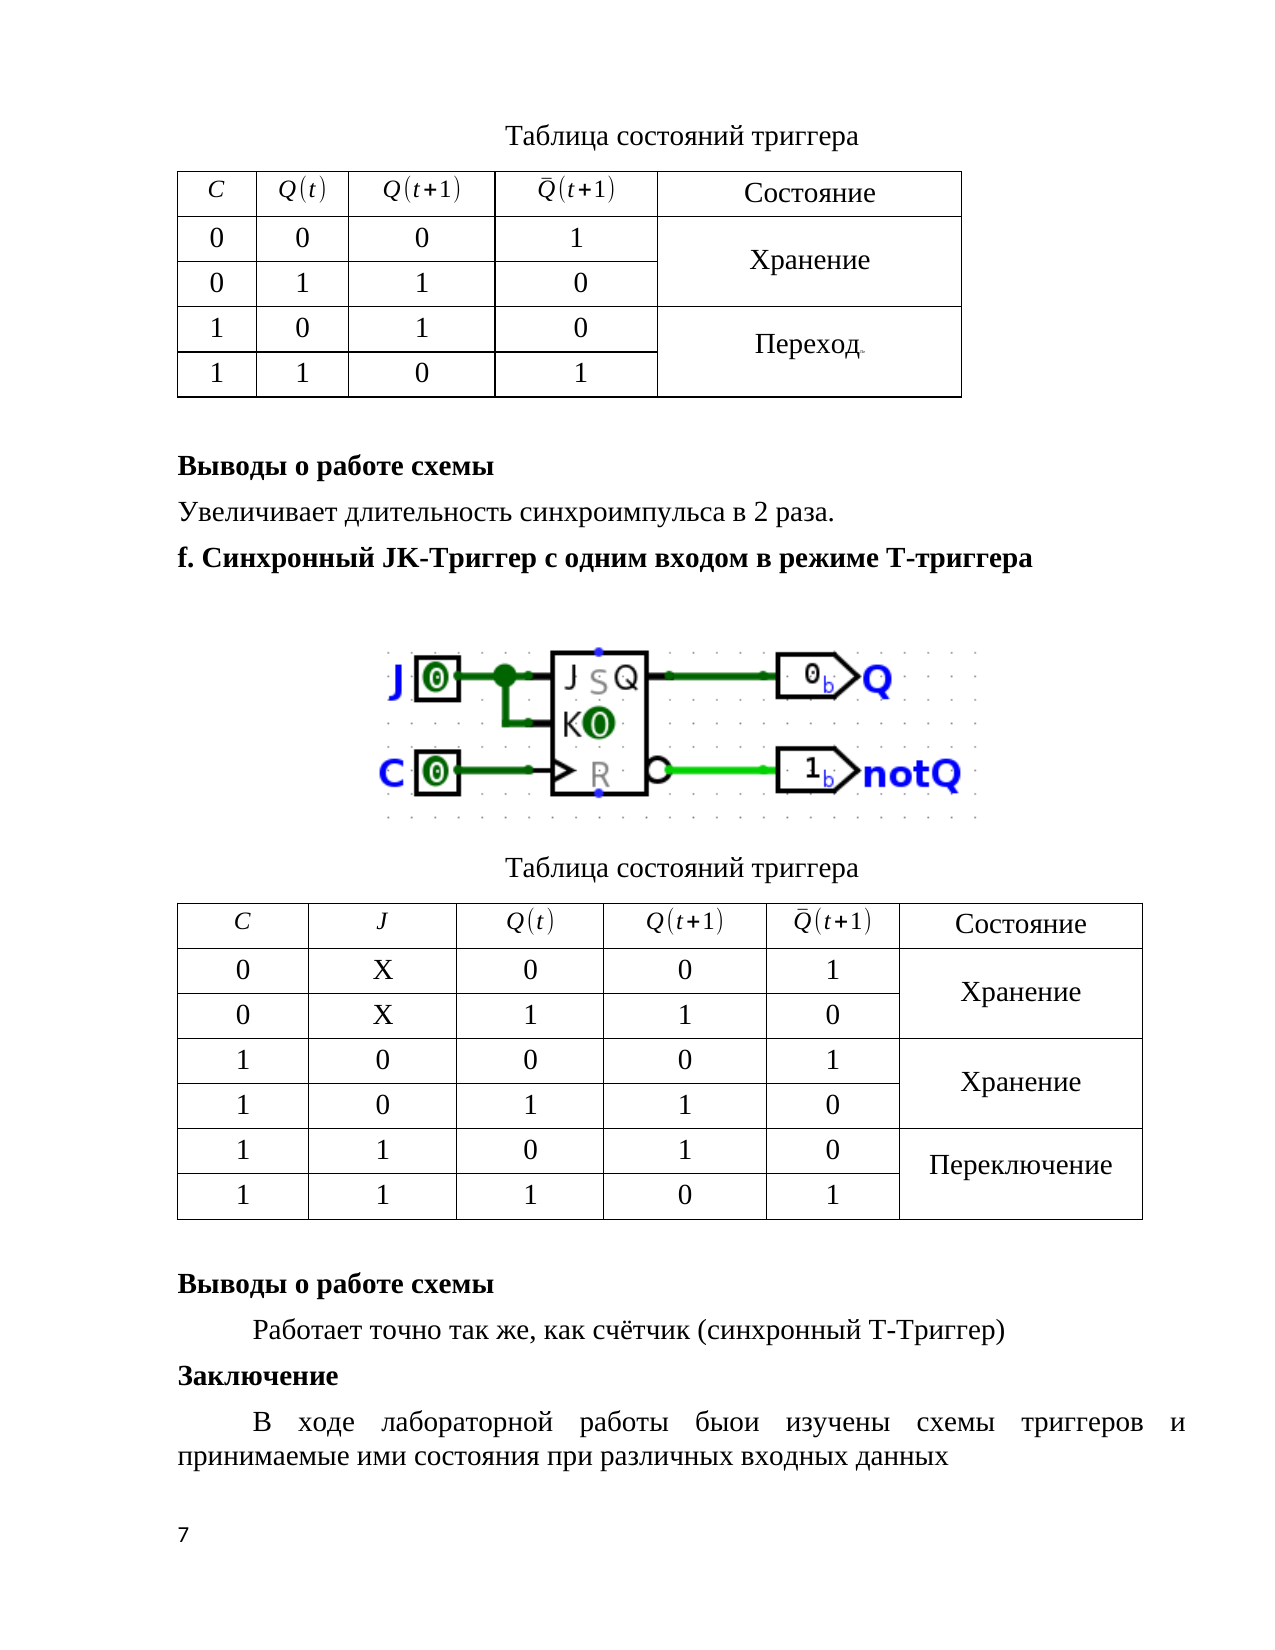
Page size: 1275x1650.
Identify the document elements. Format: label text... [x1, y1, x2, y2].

table_header [604, 904, 766, 948]
table_header [496, 172, 657, 216]
table_cell 1 [457, 1174, 603, 1218]
table_cell 1 [604, 1129, 766, 1173]
text В ходе лабораторной работы быои изучены схемы триггеров и принимаемые ими состояния при различных входных данных [177, 1404, 1186, 1472]
text Увеличивает длительность синхроимпульса в 2 раза. [177, 494, 1186, 528]
table_cell 0 [257, 217, 348, 261]
table_cell 1 [767, 949, 899, 993]
table_cell 0 [178, 262, 256, 306]
table_cell 0 [257, 307, 348, 351]
table_header [309, 904, 456, 948]
table_cell 1 [309, 1174, 456, 1218]
table_cell X [309, 994, 456, 1038]
table_header Состояние [658, 172, 961, 216]
text Выводы о работе схемы [177, 448, 1186, 482]
table_cell ПереходПе [658, 307, 961, 396]
table_header Состояние [900, 904, 1142, 948]
table_cell Переключение [900, 1129, 1142, 1218]
table_cell 1 [178, 1084, 308, 1128]
table_cell 0 [767, 1084, 899, 1128]
table_cell 0 [457, 1129, 603, 1173]
text f. Синхронный JK-Триггер с одним входом в режиме T-триггера [177, 540, 1186, 574]
table_header [257, 172, 348, 216]
table_cell 0 [604, 949, 766, 993]
table_cell 1 [178, 307, 256, 351]
table_cell 0 [457, 949, 603, 993]
table_cell 0 [457, 1039, 603, 1083]
text Выводы о работе схемы [177, 1266, 1186, 1300]
table_cell 0 [349, 217, 494, 261]
table_header [178, 172, 256, 216]
table_cell 0 [604, 1174, 766, 1218]
table_cell 0 [178, 994, 308, 1038]
table_header [767, 904, 899, 948]
table_cell 1 [496, 217, 657, 261]
text Таблица состояний триггера [177, 118, 1186, 152]
table_cell 0 [309, 1039, 456, 1083]
table_cell 1 [349, 307, 494, 351]
table_cell 0 [496, 262, 657, 306]
table_cell 1 [767, 1174, 899, 1218]
table_cell 1 [257, 262, 348, 306]
table_cell 0 [309, 1084, 456, 1128]
table_cell 0 [767, 1129, 899, 1173]
table_cell 1 [767, 1039, 899, 1083]
table_header [457, 904, 603, 948]
table_cell 1 [349, 262, 494, 306]
table_cell 1 [178, 1174, 308, 1218]
table_cell 1 [257, 353, 348, 396]
table_header [178, 904, 308, 948]
table_cell Хранение [658, 217, 961, 306]
picture [369, 632, 995, 828]
table_cell 1 [457, 1084, 603, 1128]
table_cell 1 [496, 353, 657, 396]
table_cell 0 [178, 217, 256, 261]
table_cell 0 [178, 949, 308, 993]
table_cell 1 [309, 1129, 456, 1173]
table_cell X [309, 949, 456, 993]
table_cell 1 [178, 353, 256, 396]
table_cell 1 [604, 994, 766, 1038]
table_cell 0 [349, 353, 494, 396]
text Таблица состояний триггера [177, 651, 1186, 883]
table_cell 1 [178, 1129, 308, 1173]
table_cell 1 [457, 994, 603, 1038]
table_cell 0 [767, 994, 899, 1038]
text Заключение [177, 1358, 1186, 1392]
table_cell 0 [496, 307, 657, 351]
text Работает точно так же, как счётчик (синхронный T-Триггер) [177, 1312, 1186, 1346]
table_cell 0 [604, 1039, 766, 1083]
table_header [349, 172, 494, 216]
table_cell 1 [178, 1039, 308, 1083]
table_cell Хранение [900, 1039, 1142, 1128]
table_cell Хранение [900, 949, 1142, 1038]
table_cell 1 [604, 1084, 766, 1128]
